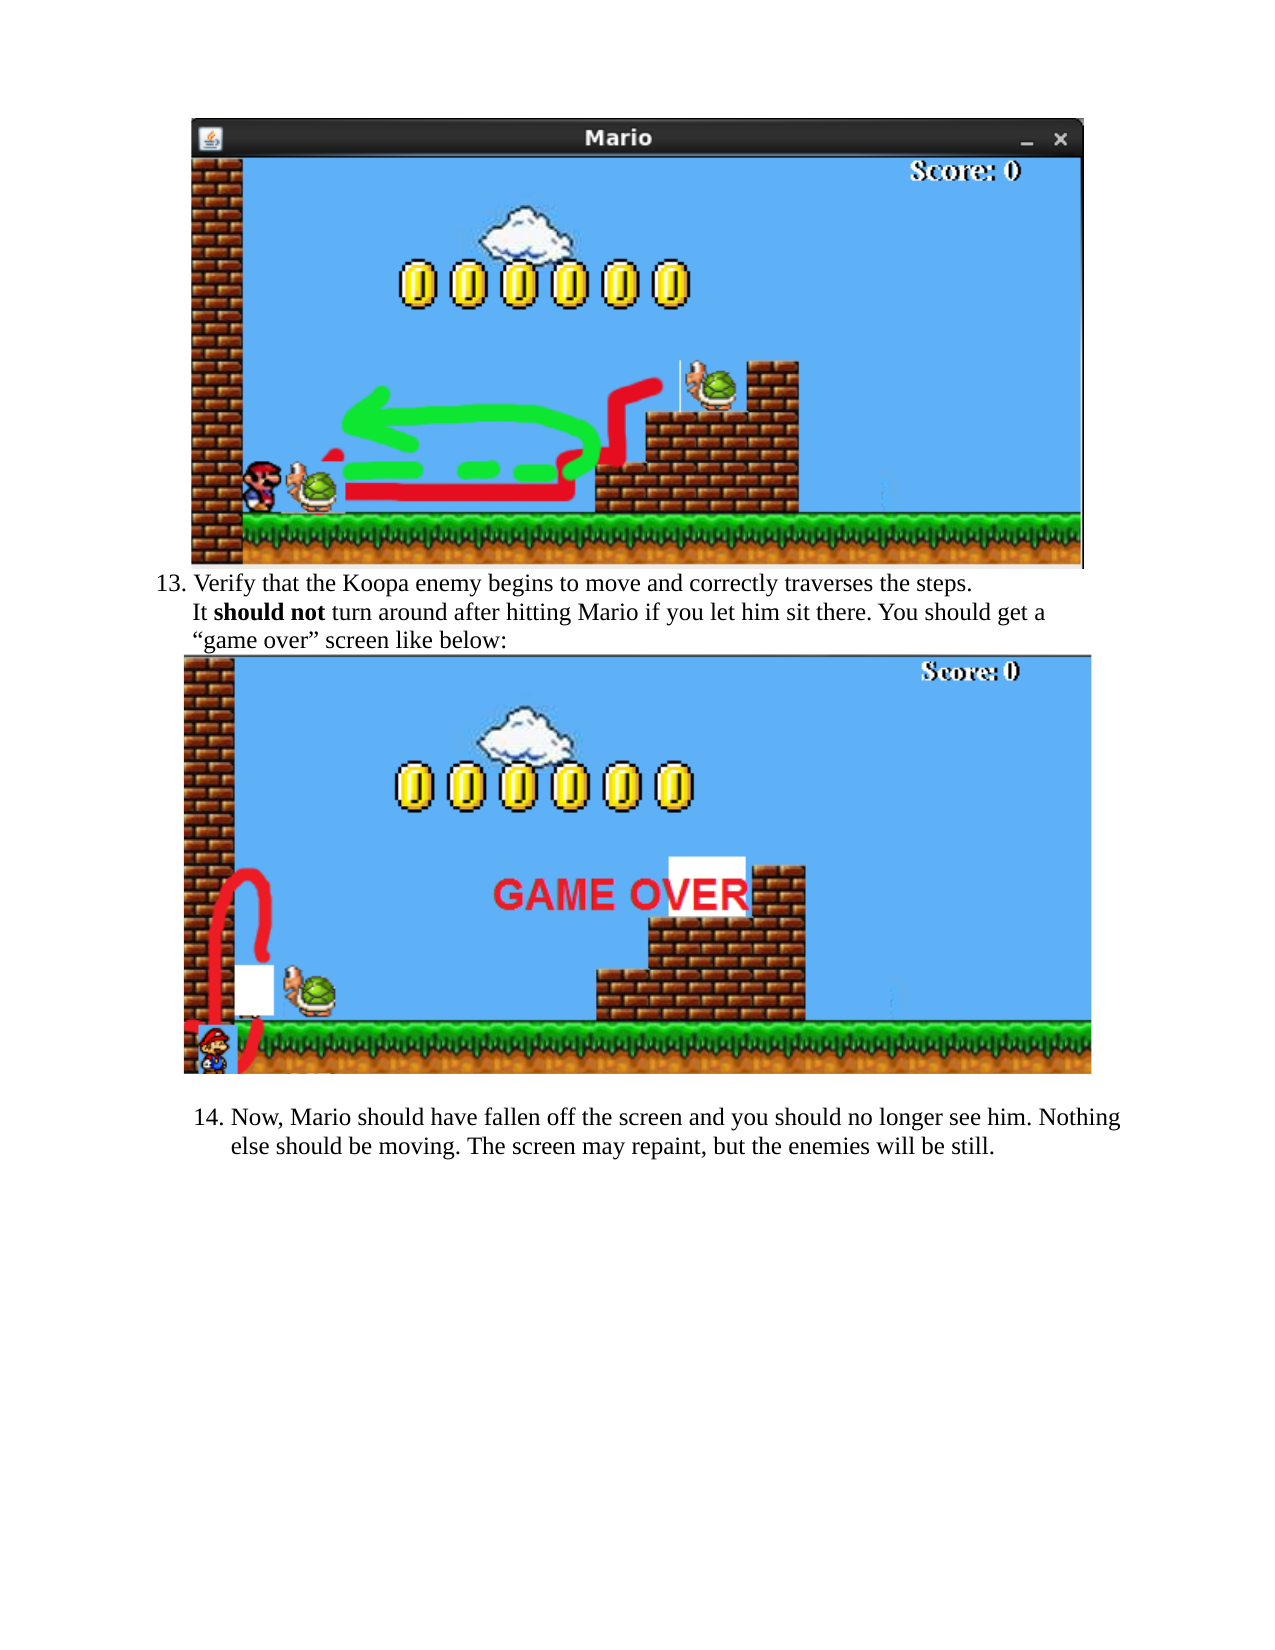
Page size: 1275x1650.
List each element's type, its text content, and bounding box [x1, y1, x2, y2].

picture [191, 118, 1084, 569]
text “game over” screen like below: [118, 626, 1157, 654]
list Verify that the Koopa enemy begins to move and correctly traverses the steps. [156, 118, 1157, 597]
list Now, Mario should have fallen off the screen and you should no longer see him. Nothing else should be moving. The screen may repaint, but the enemies will be still. [193, 1102, 1157, 1159]
text It should not turn around after hitting Mario if you let him sit there. You should get a [118, 597, 1157, 626]
